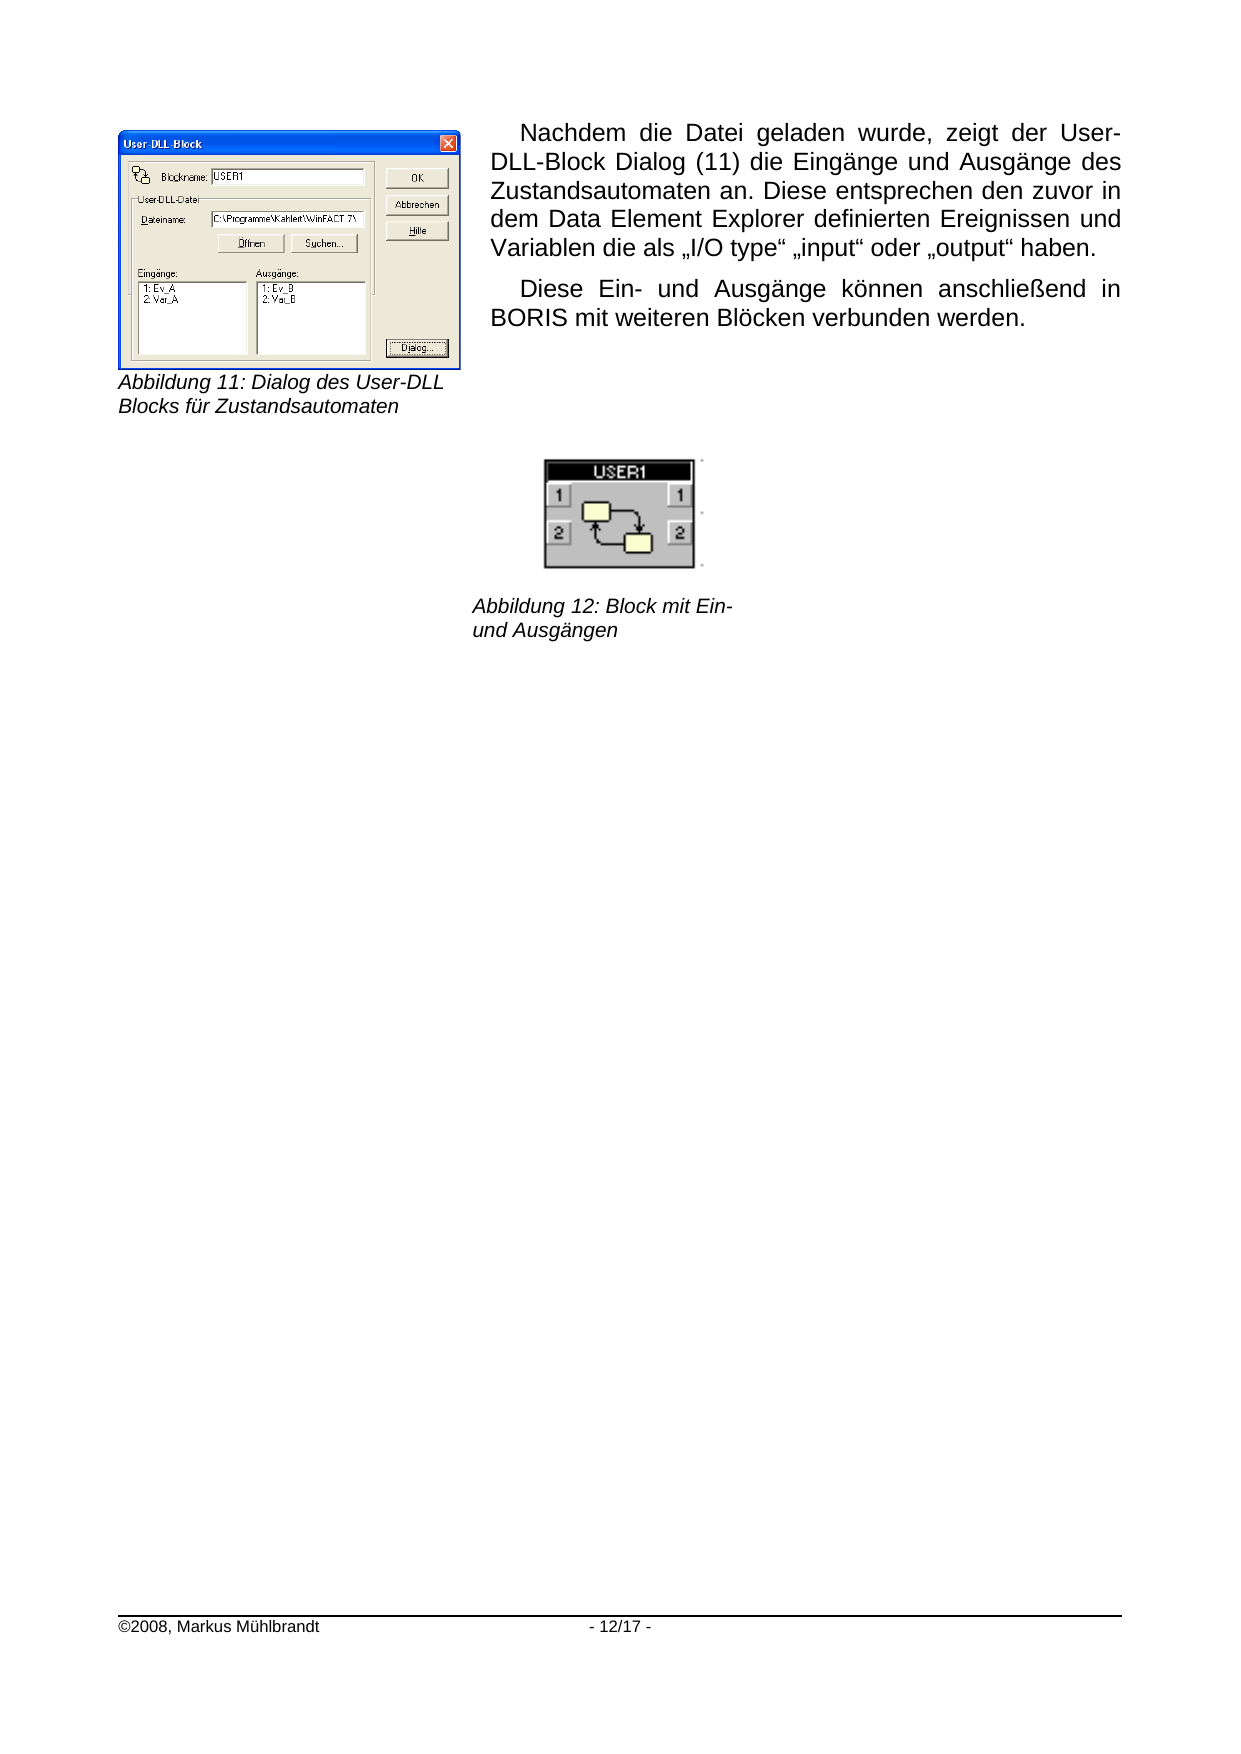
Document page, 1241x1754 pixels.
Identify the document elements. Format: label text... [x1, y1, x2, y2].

text Abbildung 12: Block mit Ein- und Ausgängen [472, 439, 768, 642]
text Abbildung 11: Dialog des User-DLL Blocks für Zustandsautomaten [118, 370, 461, 418]
text Diese Ein- und Ausgänge können anschließend in BORIS mit weiteren Blöcken verbunden werden. [461, 274, 1122, 332]
text Nachdem die Datei geladen wurde, zeigt der User-DLL-Block Dialog (Abbildung 11) die Eingänge und Ausgänge des Zustandsautomaten an. Diese entsprechen den zuvor in dem Data Element Explorer definierten Ereignissen und Variablen die als „I/O type“ „input“ oder „output“ haben. [461, 118, 1122, 262]
picture [118, 130, 461, 370]
picture [528, 439, 712, 594]
